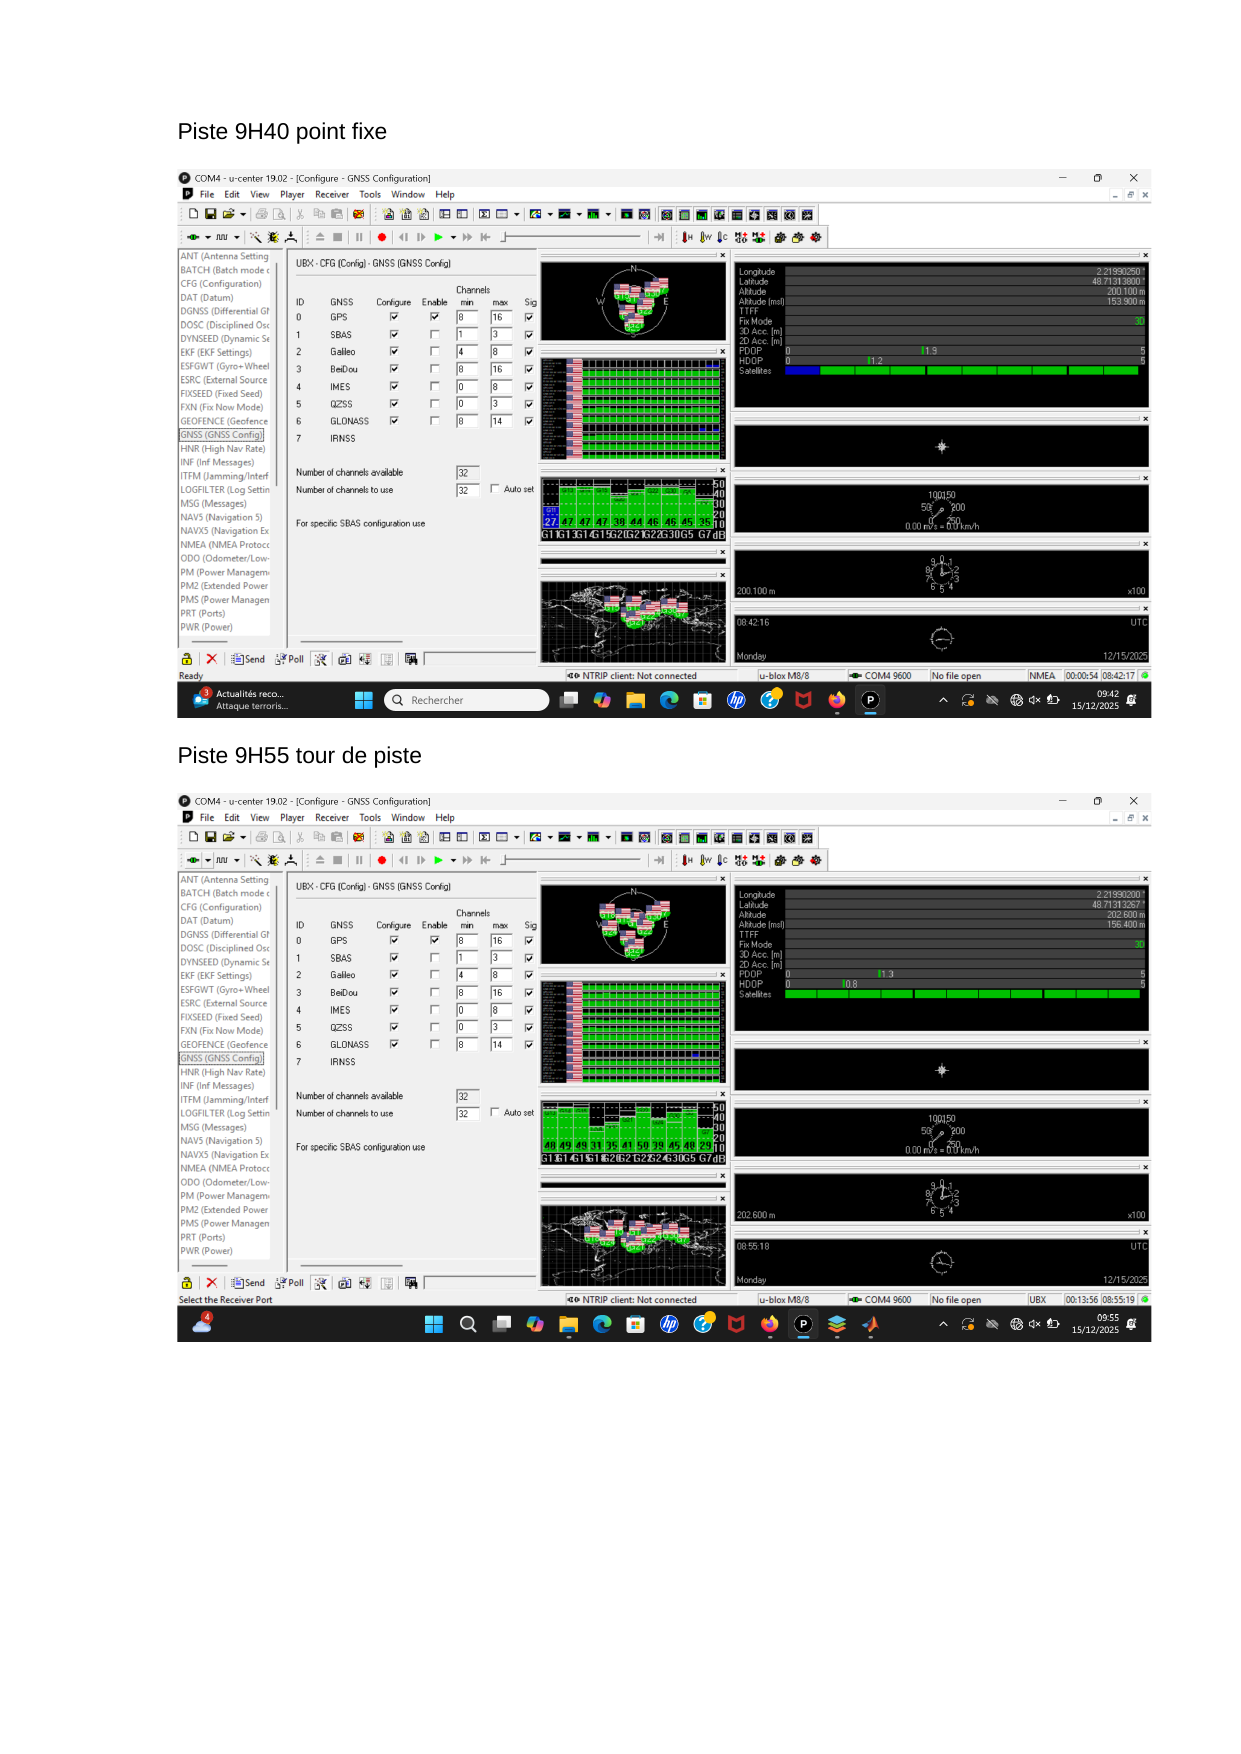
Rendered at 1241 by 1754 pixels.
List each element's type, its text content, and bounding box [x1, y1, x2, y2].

text Piste 9H40 point fixe [177, 118, 1152, 144]
text Piste 9H55 tour de piste [177, 742, 1152, 768]
picture [177, 793, 1152, 1342]
picture [177, 169, 1152, 718]
